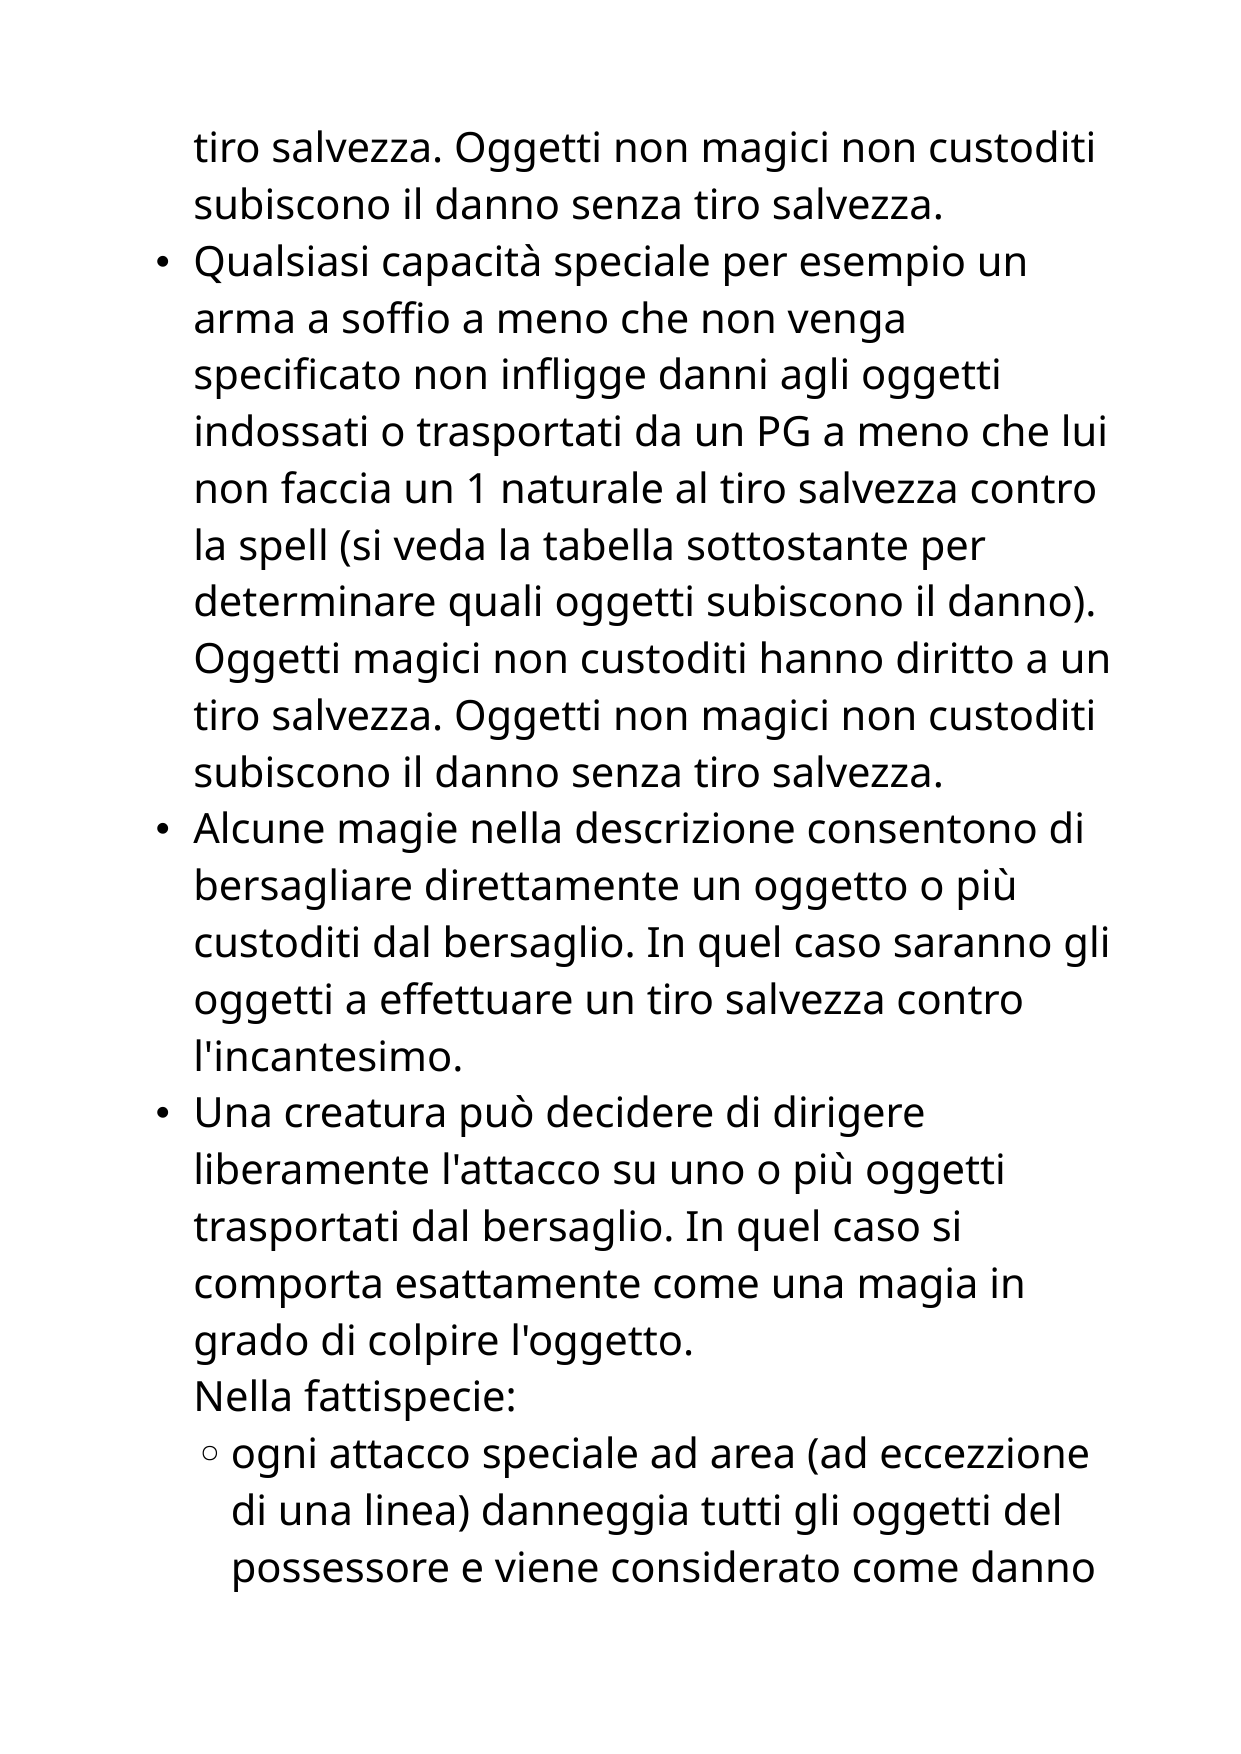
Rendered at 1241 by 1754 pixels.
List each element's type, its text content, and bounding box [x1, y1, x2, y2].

list tiro salvezza. Oggetti non magici non custoditi subiscono il danno senza tiro salvezza. [156, 118, 1122, 232]
list ogni attacco speciale ad area (ad eccezzione di una linea) danneggia tutti gli oggetti del possessore e viene considerato come danno [193, 1424, 1122, 1594]
list Qualsiasi capacità speciale per esempio un arma a soffio a meno che non venga specificato non infligge danni agli oggetti indossati o trasportati da un PG a meno che lui non faccia un 1 naturale al tiro salvezza contro la spell (si veda la tabella sottostante per determinare quali oggetti subiscono il danno). Oggetti magici non custoditi hanno diritto a un tiro salvezza. Oggetti non magici non custoditi subiscono il danno senza tiro salvezza. [156, 232, 1122, 799]
list Alcune magie nella descrizione consentono di bersagliare direttamente un oggetto o più custoditi dal bersaglio. In quel caso saranno gli oggetti a effettuare un tiro salvezza contro l'incantesimo. [156, 799, 1122, 1083]
list Una creatura può decidere di dirigere liberamente l'attacco su uno o più oggetti trasportati dal bersaglio. In quel caso si comporta esattamente come una magia in grado di colpire l'oggetto. Nella fattispecie: [156, 1083, 1122, 1424]
